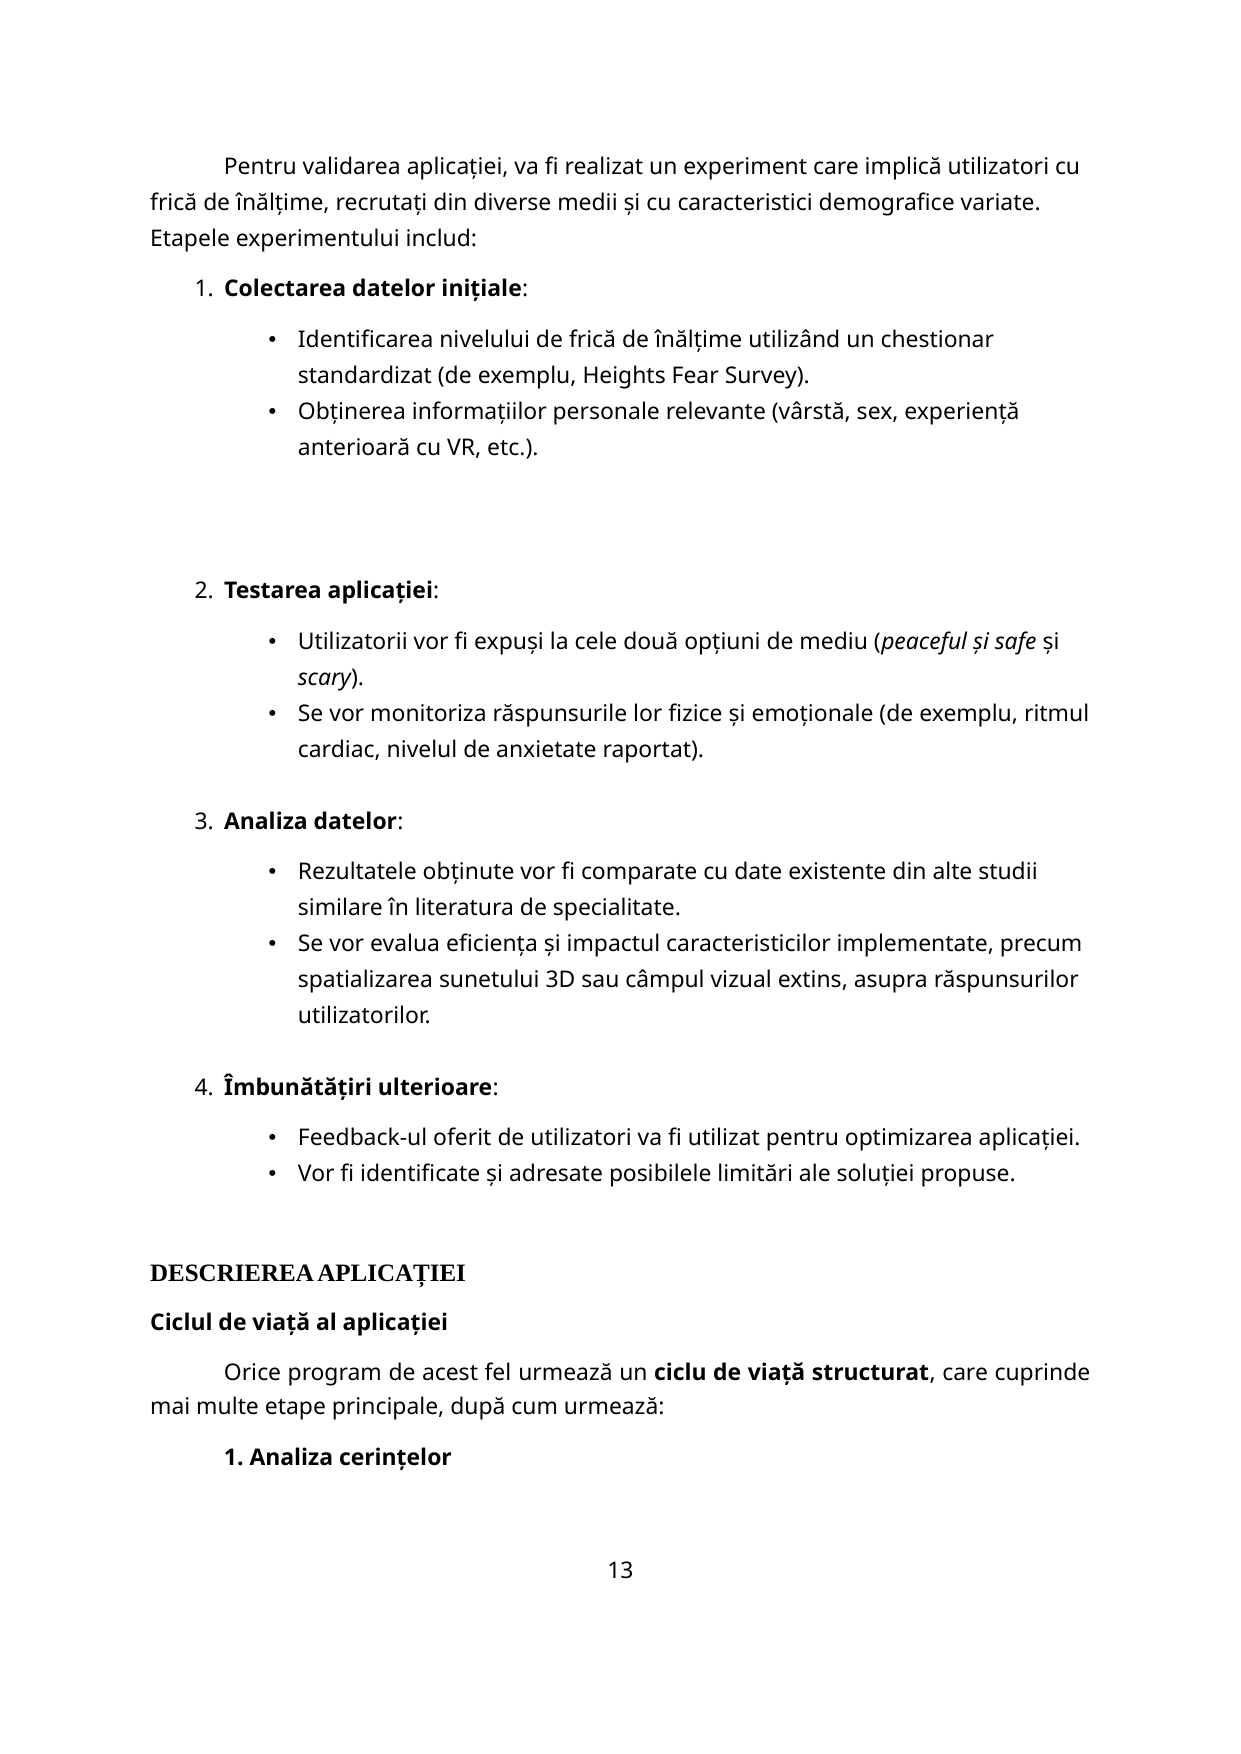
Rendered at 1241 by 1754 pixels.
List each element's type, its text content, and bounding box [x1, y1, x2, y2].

list Colectarea datelor inițiale: [194, 272, 1090, 304]
list Analiza datelor: [194, 805, 1090, 836]
list Utilizatorii vor fi expuși la cele două opțiuni de mediu (peaceful și safe și scary). [268, 625, 1090, 692]
text 1. Analiza cerințelor [150, 1440, 1090, 1472]
list Se vor monitoriza răspunsurile lor fizice și emoționale (de exemplu, ritmul cardiac, nivelul de anxietate raportat). [268, 697, 1090, 764]
list Testarea aplicației: [194, 574, 1090, 606]
list Feedback-ul oferit de utilizatori va fi utilizat pentru optimizarea aplicației. [268, 1121, 1090, 1153]
text DESCRIEREA APLICAȚIEI [150, 1258, 1090, 1287]
list Vor fi identificate și adresate posibilele limitări ale soluției propuse. [268, 1157, 1090, 1188]
text Ciclul de viață al aplicației [150, 1306, 1090, 1337]
list Obținerea informațiilor personale relevante (vârstă, sex, experiență anterioară cu VR, etc.). [268, 395, 1090, 462]
text Pentru validarea aplicației, va fi realizat un experiment care implică utilizatori cu frică de înălțime, recrutați din diverse medii și cu caracteristici demografice variate. Etapele experimentului includ: [150, 150, 1090, 253]
list Îmbunătățiri ulterioare: [194, 1071, 1090, 1102]
list Identificarea nivelului de frică de înălțime utilizând un chestionar standardizat (de exemplu, Heights Fear Survey). [268, 323, 1090, 390]
list Se vor evalua eficiența și impactul caracteristicilor implementate, precum spatializarea sunetului 3D sau câmpul vizual extins, asupra răspunsurilor utilizatorilor. [268, 927, 1090, 1030]
text Orice program de acest fel urmează un ciclu de viață structurat, care cuprinde mai multe etape principale, după cum urmează: [150, 1356, 1090, 1421]
list Rezultatele obținute vor fi comparate cu date existente din alte studii similare în literatura de specialitate. [268, 855, 1090, 922]
